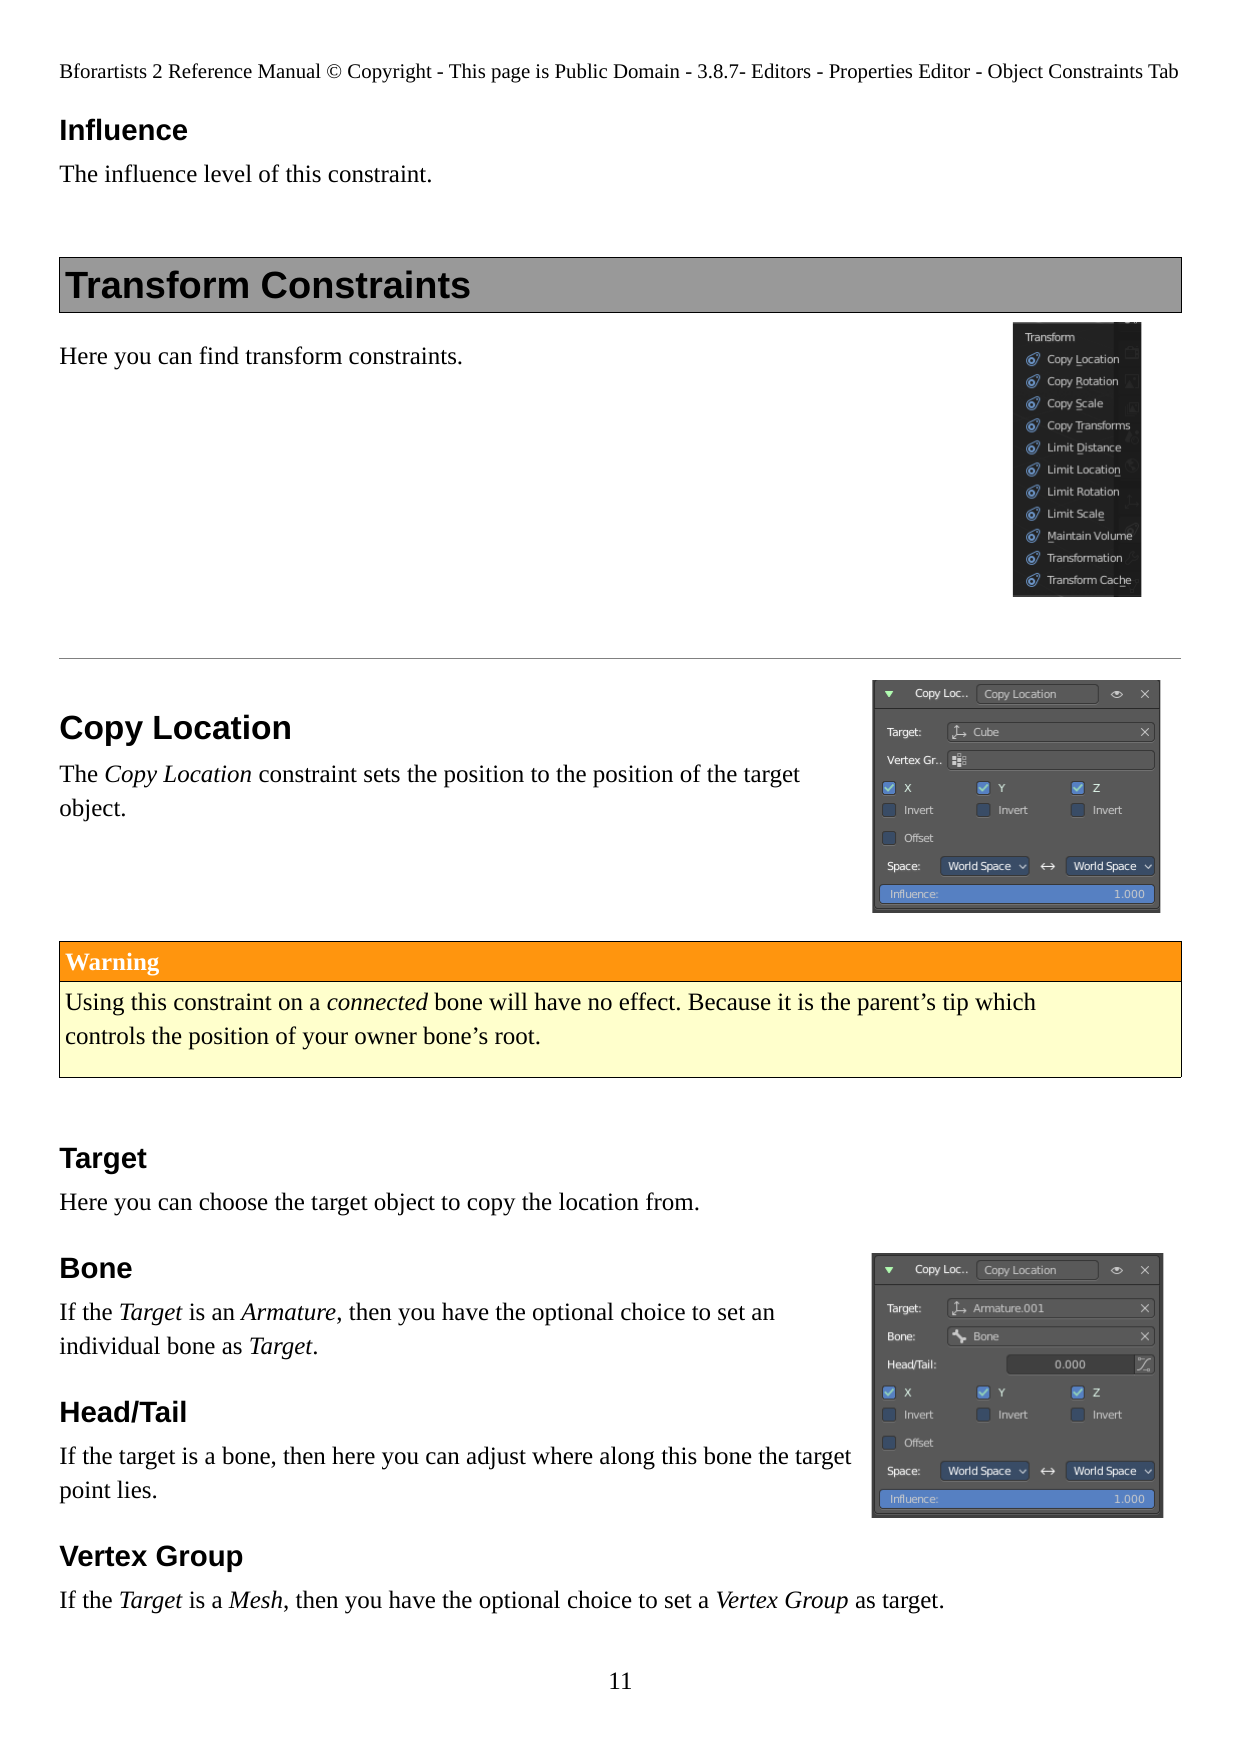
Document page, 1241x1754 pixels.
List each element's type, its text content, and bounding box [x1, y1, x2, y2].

table_header Warning [60, 942, 1181, 981]
text If the Target is an Armature, then you have the optional choice to set an individual bone as Target. [59, 1297, 871, 1360]
text Here you can choose the target object to copy the location from. [59, 1187, 1181, 1216]
picture [872, 680, 1161, 913]
subtitle Bone [59, 1251, 1181, 1284]
text If the Target is a Mesh, then you have the optional choice to set a Vertex Group as target. [59, 1586, 1181, 1614]
subtitle Head/Tail [59, 1395, 871, 1429]
text Here you can find transform constraints. [59, 341, 1012, 370]
text If the target is a bone, then here you can adjust where along this bone the target point lies. [59, 1441, 871, 1504]
picture [871, 1253, 1164, 1518]
subtitle Target [59, 1141, 1181, 1174]
text The Copy Location constraint sets the position to the position of the target object. [59, 759, 872, 822]
subtitle [1161, 708, 1181, 747]
subtitle [1164, 1395, 1181, 1429]
subtitle Vertex Group [59, 1539, 1181, 1573]
text The influence level of this constraint. [59, 159, 1181, 188]
subtitle Influence [59, 113, 1181, 146]
text [1142, 341, 1181, 370]
table_header Transform Constraints [60, 258, 1181, 312]
table_cell Using this constraint on a connected bone will have no effect. Because it is the parent’s tip which controls the position of your owner bone’s root. [60, 982, 1181, 1077]
subtitle Copy Location [59, 708, 872, 747]
picture [1012, 322, 1142, 597]
